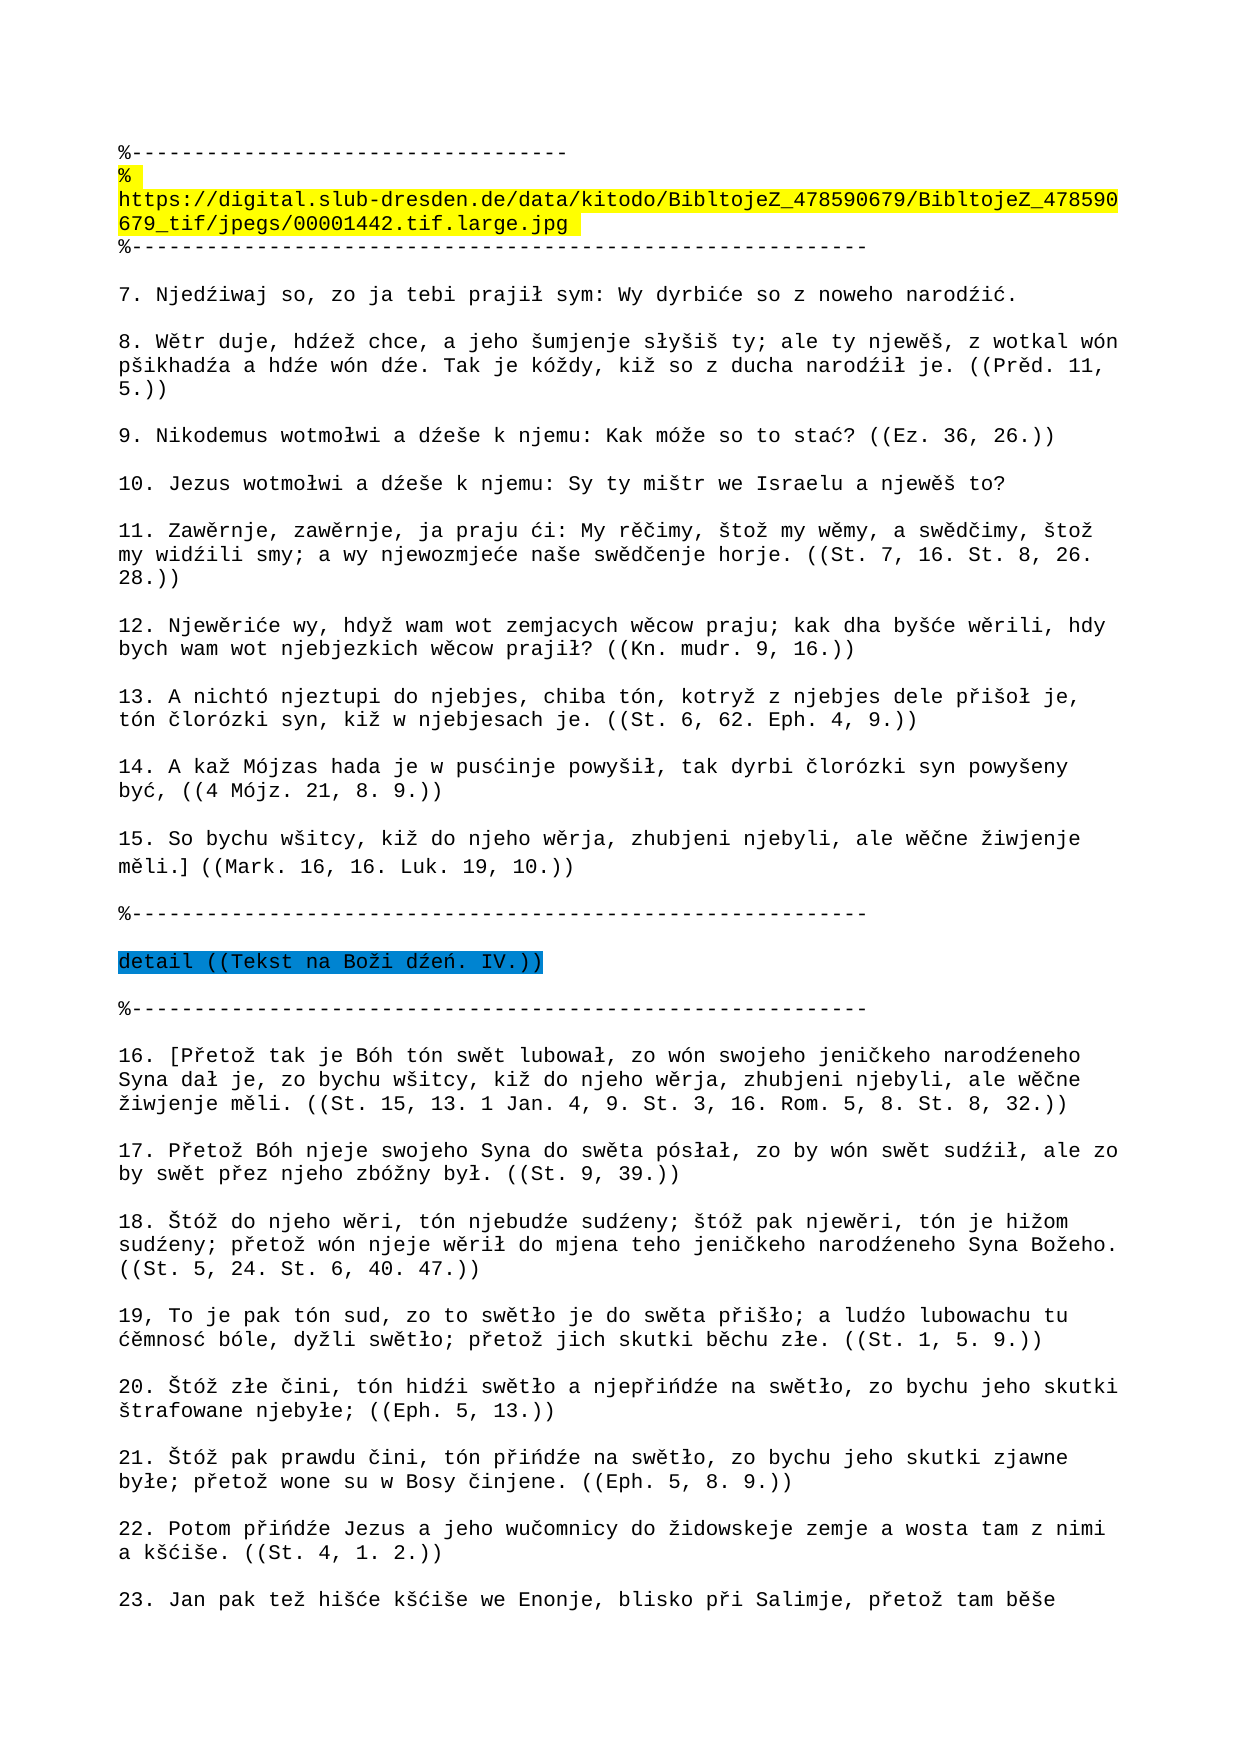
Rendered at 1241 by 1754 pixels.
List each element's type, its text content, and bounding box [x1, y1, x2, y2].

text %----------------------------------- [118, 142, 1122, 165]
text %----------------------------------------------------------- [118, 236, 1122, 260]
text 23. Jan pak tež hišće kšćiše we Enonje, blisko při Salimje, přetož tam běše [118, 1589, 1122, 1613]
text 20. Štóž złe čini, tón hidźi swětło a njepřińdźe na swětło, zo bychu jeho skutki štrafowane njebyłe; ((Eph. 5, 13.)) [118, 1376, 1122, 1423]
text 16. [Přetož tak je Bóh tón swět lubował, zo wón swojeho jeničkeho narodźeneho Syna dał je, zo bychu wšitcy, kiž do njeho wěrja, zhubjeni njebyli, ale wěčne žiwjenje měli. ((St. 15, 13. 1 Jan. 4, 9. St. 3, 16. Rom. 5, 8. St. 8, 32.)) [118, 1045, 1122, 1116]
text 18. Štóž do njeho wěri, tón njebudźe sudźeny; štóž pak njewěri, tón je hižom sudźeny; přetož wón njeje wěrił do mjena teho jeničkeho narodźeneho Syna Božeho. ((St. 5, 24. St. 6, 40. 47.)) [118, 1211, 1122, 1282]
text 7. Njedźiwaj so, zo ja tebi prajił sym: Wy dyrbiće so z noweho narodźić. [118, 284, 1122, 307]
text 21. Štóž pak prawdu čini, tón přińdźe na swětło, zo bychu jeho skutki zjawne byłe; přetož wone su w Bosy činjene. ((Eph. 5, 8. 9.)) [118, 1447, 1122, 1494]
text % https://digital.slub-dresden.de/data/kitodo/BibltojeZ_478590679/BibltojeZ_478590679_tif/jpegs/00001442.tif.large.jpg [118, 165, 1122, 236]
text 8. Wětr duje, hdźež chce, a jeho šumjenje słyšiš ty; ale ty njewěš, z wotkal wón pšikhadźa a hdźe wón dźe. Tak je kóždy, kiž so z ducha narodźił je. ((Prěd. 11, 5.)) [118, 331, 1122, 402]
text 15. So bychu wšitcy, kiž do njeho wěrja, zhubjeni njebyli, ale wěčne žiwjenje měli.] ((Mark. 16, 16. Luk. 19, 10.)) [118, 827, 1122, 880]
text 12. Njewěriće wy, hdyž wam wot zemjacych wěcow praju; kak dha byšće wěrili, hdy bych wam wot njebjezkich wěcow prajił? ((Kn. mudr. 9, 16.)) [118, 615, 1122, 662]
text %----------------------------------------------------------- [118, 903, 1122, 927]
text 14. A kaž Mójzas hada je w pusćinje powyšił, tak dyrbi člorózki syn powyšeny być, ((4 Mójz. 21, 8. 9.)) [118, 757, 1122, 804]
text %----------------------------------------------------------- [118, 998, 1122, 1022]
text 10. Jezus wotmołwi a dźeše k njemu: Sy ty mištr we Israelu a njewěš to? [118, 473, 1122, 496]
text 22. Potom přińdźe Jezus a jeho wučomnicy do židowskeje zemje a wosta tam z nimi a kšćiše. ((St. 4, 1. 2.)) [118, 1518, 1122, 1565]
text 19, To je pak tón sud, zo to swětło je do swěta přišło; a ludźo lubowachu tu ćěmnosć bóle, dyžli swětło; přetož jich skutki běchu złe. ((St. 1, 5. 9.)) [118, 1305, 1122, 1353]
text 9. Nikodemus wotmołwi a dźeše k njemu: Kak móže so to stać? ((Ez. 36, 26.)) [118, 426, 1122, 449]
text 13. A nichtó njeztupi do njebjes, chiba tón, kotryž z njebjes dele přišoł je, tón člorózki syn, kiž w njebjesach je. ((St. 6, 62. Eph. 4, 9.)) [118, 686, 1122, 733]
text detail ((Tekst na Boži dźeń. IV.)) [118, 951, 1122, 974]
text 11. Zawěrnje, zawěrnje, ja praju ći: My rěčimy, štož my wěmy, a swědčimy, štož my widźili smy; a wy njewozmjeće naše swědčenje horje. ((St. 7, 16. St. 8, 26. 28.)) [118, 520, 1122, 591]
text 17. Přetož Bóh njeje swojeho Syna do swěta pósłał, zo by wón swět sudźił, ale zo by swět přez njeho zbóžny był. ((St. 9, 39.)) [118, 1140, 1122, 1187]
